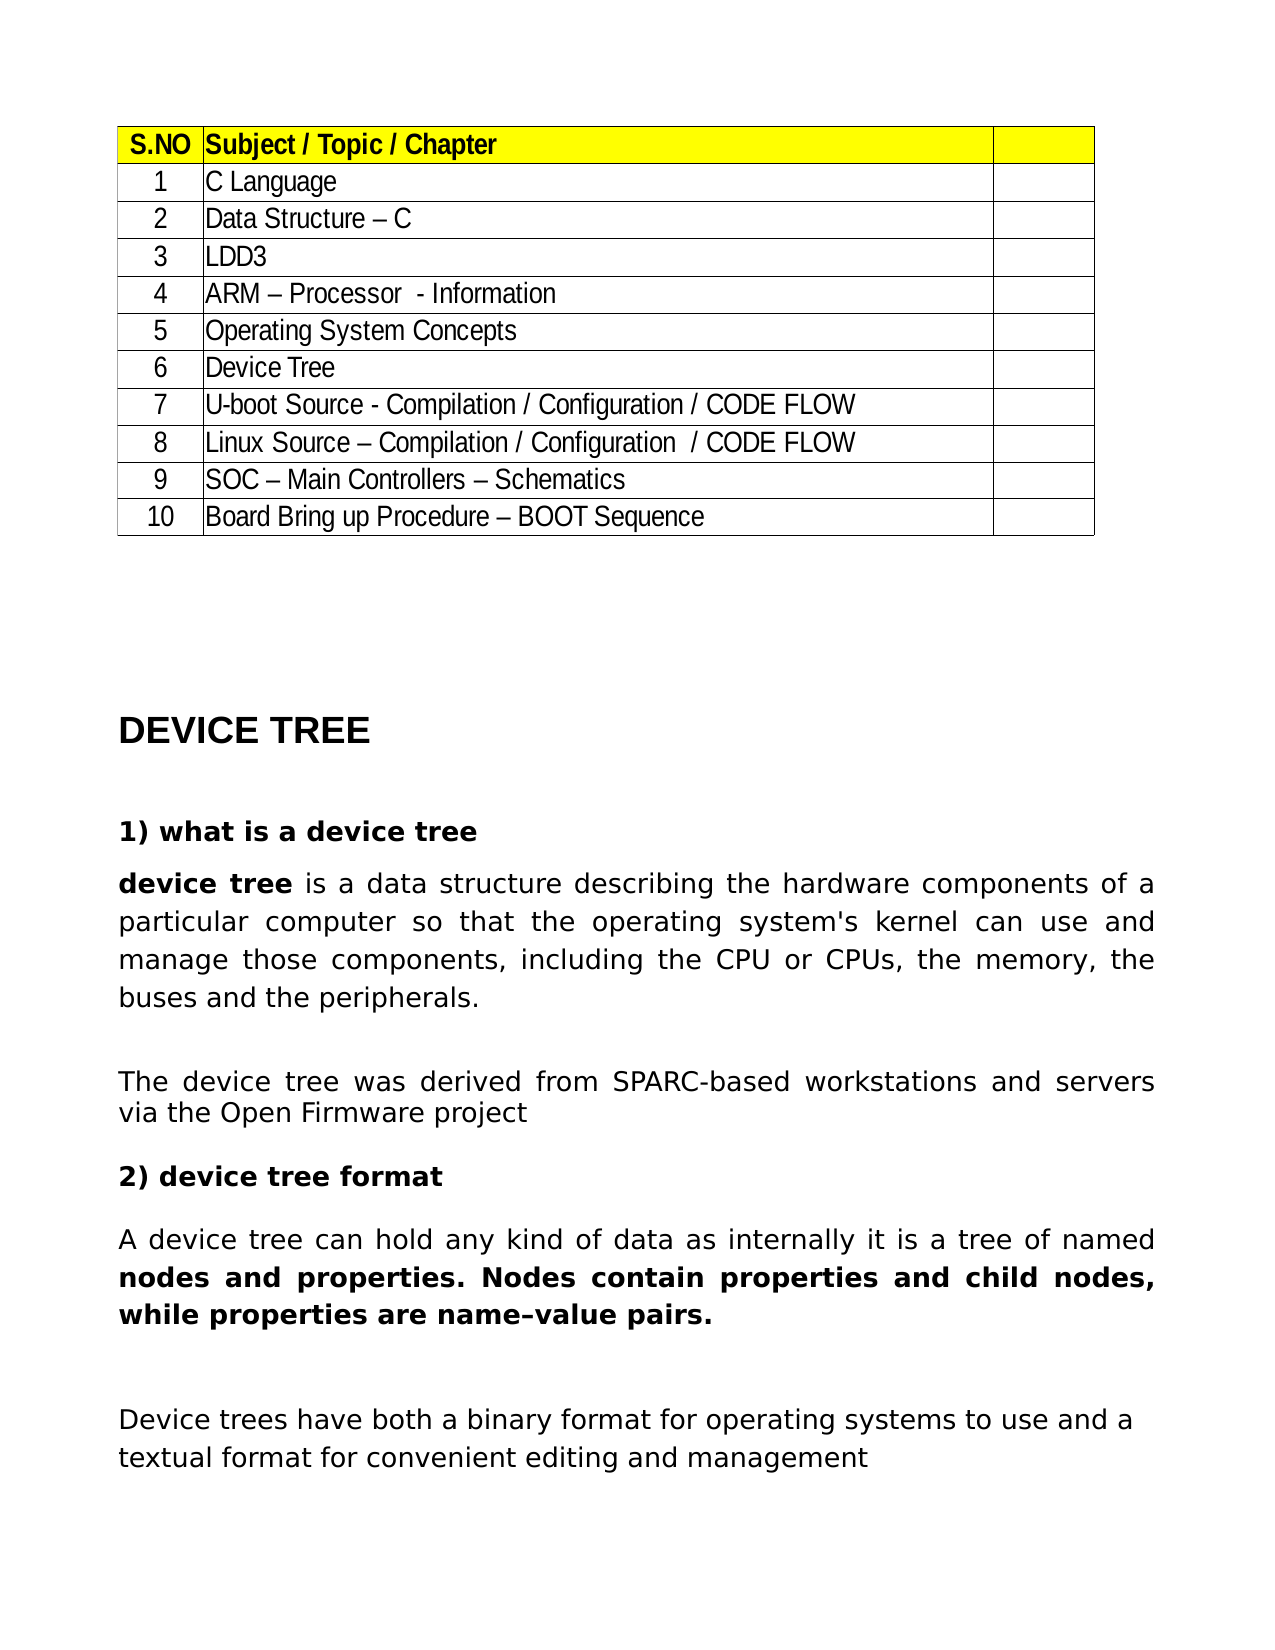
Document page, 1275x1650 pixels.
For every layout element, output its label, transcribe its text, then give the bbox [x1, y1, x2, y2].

text device tree is a data structure describing the hardware components of a particular computer so that the operating system's kernel can use and manage those components, including the CPU or CPUs, the memory, the buses and the peripherals. [118, 869, 1157, 1014]
subtitle DEVICE TREE [118, 708, 1157, 752]
text The device tree was derived from SPARC-based workstations and servers via the Open Firmware project [118, 1066, 1157, 1129]
text 2) device tree format [118, 1161, 1157, 1192]
text 1) what is a device tree [118, 816, 1157, 848]
text A device tree can hold any kind of data as internally it is a tree of named nodes and properties. Nodes contain properties and child nodes, while properties are name–value pairs. [118, 1224, 1157, 1331]
text Device trees have both a binary format for operating systems to use and a textual format for convenient editing and management [118, 1404, 1157, 1474]
